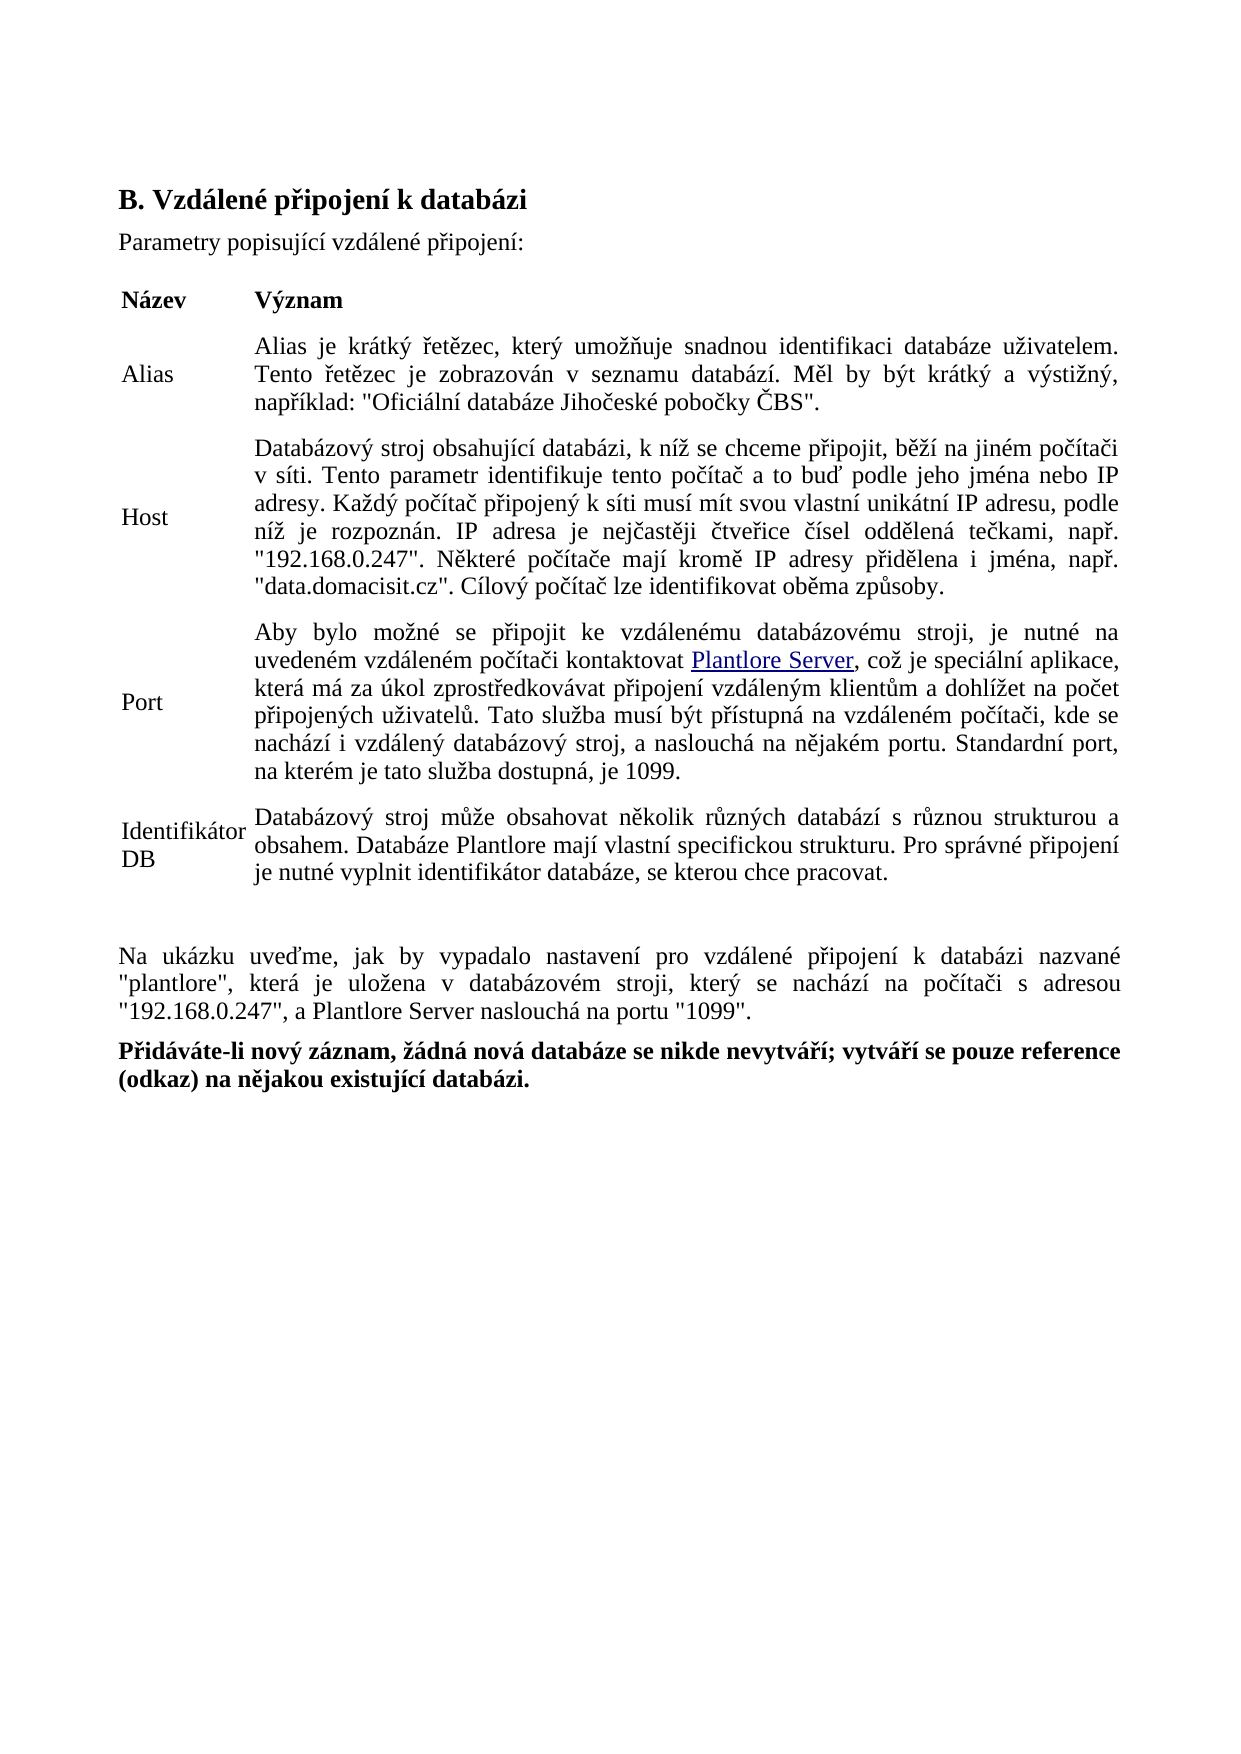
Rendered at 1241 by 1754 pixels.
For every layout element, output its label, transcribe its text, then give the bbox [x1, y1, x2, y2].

table_cell Alias [118, 330, 251, 431]
table_cell Aby bylo možné se připojit ke vzdálenému databázovému stroji, je nutné na uvedeném vzdáleném počítači kontaktovat Plantlore Server, což je speciální aplikace, která má za úkol zprostředkovávat připojení vzdáleným klientům a dohlížet na počet připojených uživatelů. Tato služba musí být přístupná na vzdáleném počítači, kde se nachází i vzdálený databázový stroj, a naslouchá na nějakém portu. Standardní port, na kterém je tato služba dostupná, je 1099. [251, 616, 1123, 800]
table_cell Host [118, 431, 251, 616]
table_cell Identifikátor DB [118, 800, 251, 902]
table_header Název [118, 284, 251, 329]
table_cell Databázový stroj obsahující databázi, k níž se chceme připojit, běží na jiném počítači v síti. Tento parametr identifikuje tento počítač a to buď podle jeho jména nebo IP adresy. Každý počítač připojený k síti musí mít svou vlastní unikátní IP adresu, podle níž je rozpoznán. IP adresa je nejčastěji čtveřice čísel oddělená tečkami, např. "192.168.0.247". Některé počítače mají kromě IP adresy přidělena i jména, např. "data.domacisit.cz". Cílový počítač lze identifikovat oběma způsoby. [251, 431, 1123, 616]
table_cell Port [118, 616, 251, 800]
table_cell Databázový stroj může obsahovat několik různých databází s různou strukturou a obsahem. Databáze Plantlore mají vlastní specifickou strukturu. Pro správné připojení je nutné vyplnit identifikátor databáze, se kterou chce pracovat. [251, 800, 1123, 902]
text Na ukázku uveďme, jak by vypadalo nastavení pro vzdálené připojení k databázi nazvané "plantlore", která je uložena v databázovém stroji, který se nachází na počítači s adresou "192.168.0.247", a Plantlore Server naslouchá na portu "1099". [118, 942, 1122, 1025]
table_header Význam [251, 284, 1123, 329]
text Parametry popisující vzdálené připojení: [118, 228, 1122, 256]
table_cell Alias je krátký řetězec, který umožňuje snadnou identifikaci databáze uživatelem. Tento řetězec je zobrazován v seznamu databází. Měl by být krátký a výstižný, například: "Oficiální databáze Jihočeské pobočky ČBS". [251, 330, 1123, 431]
text Přidáváte-li nový záznam, žádná nová databáze se nikde nevytváří; vytváří se pouze reference (odkaz) na nějakou existující databázi. [118, 1037, 1122, 1093]
subtitle B. Vzdálené připojení k databázi [118, 183, 1122, 216]
